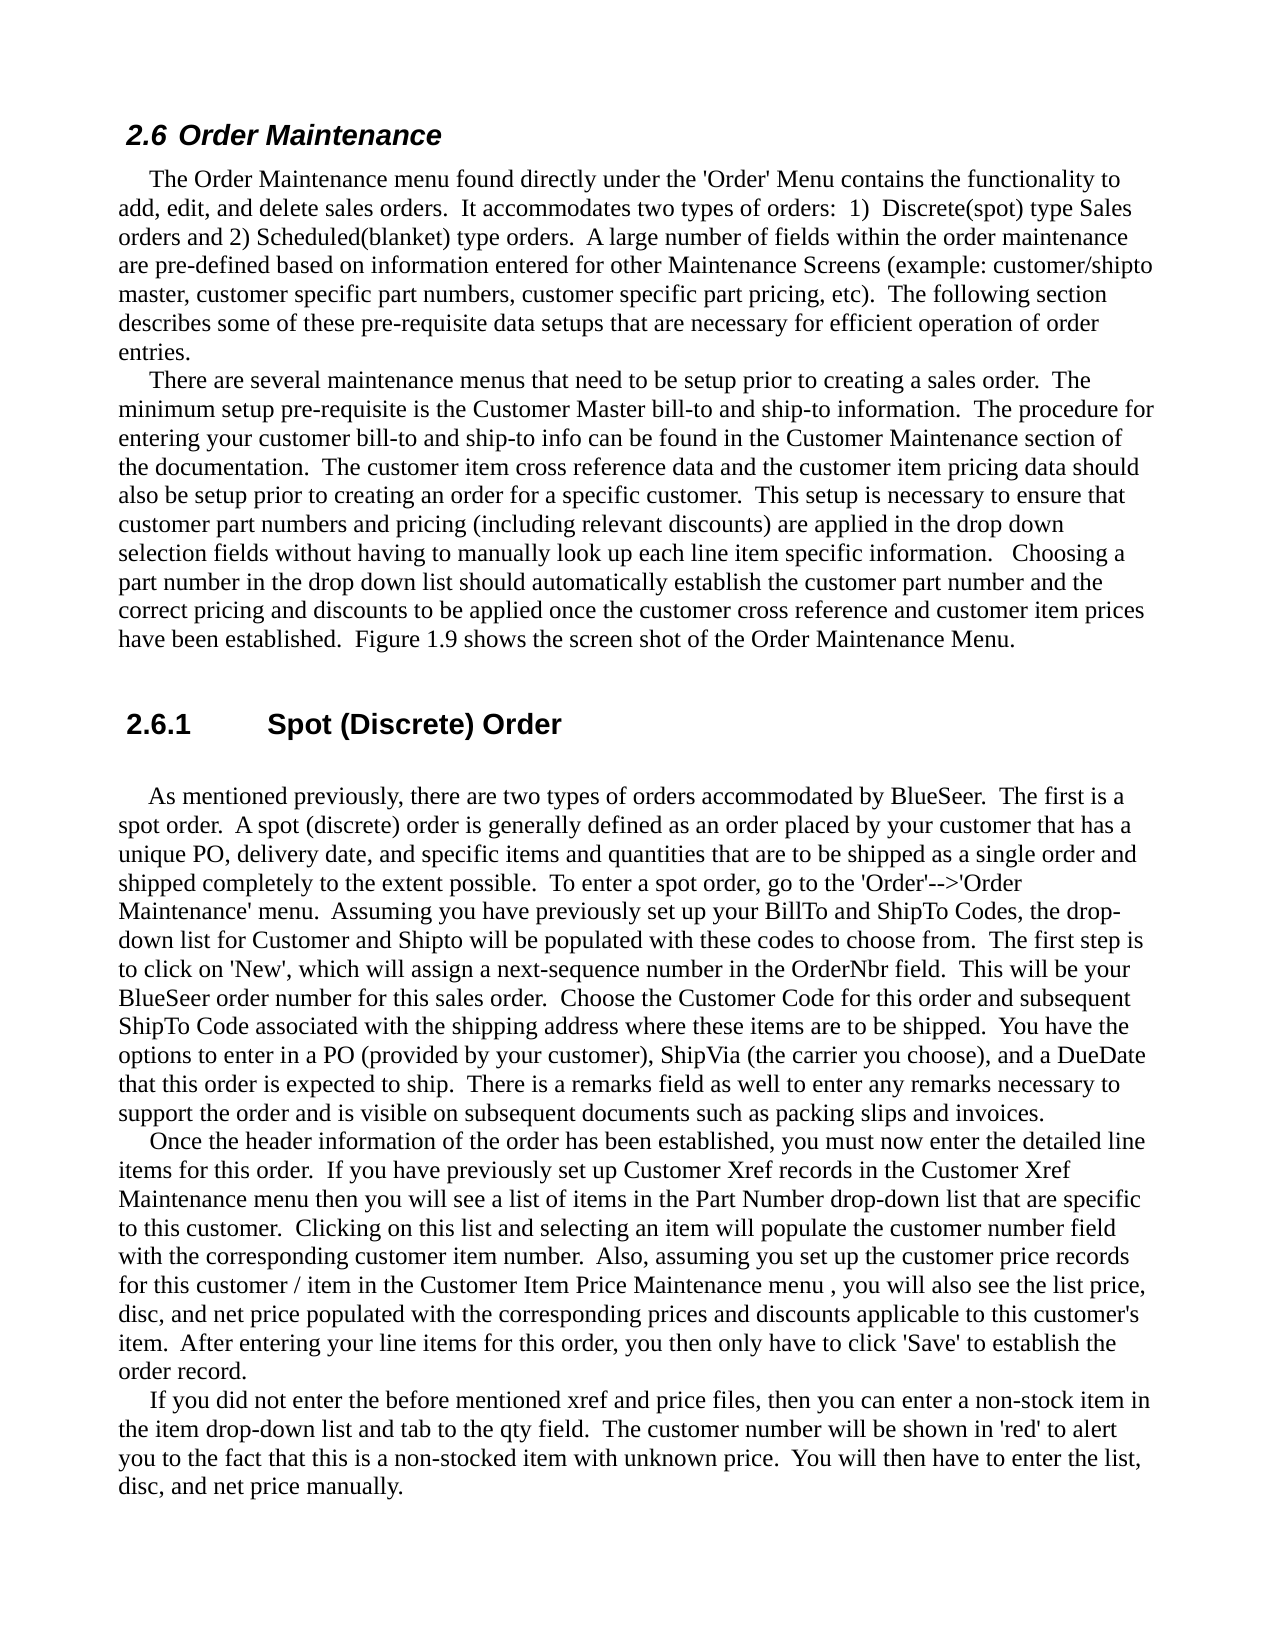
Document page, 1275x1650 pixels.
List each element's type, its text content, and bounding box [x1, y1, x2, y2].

text As mentioned previously, there are two types of orders accommodated by BlueSeer. The first is a spot order. A spot (discrete) order is generally defined as an order placed by your customer that has a unique PO, delivery date, and specific items and quantities that are to be shipped as a single order and shipped completely to the extent possible. To enter a spot order, go to the 'Order'-->'Order Maintenance' menu. Assuming you have previously set up your BillTo and ShipTo Codes, the drop-down list for Customer and Shipto will be populated with these codes to choose from. The first step is to click on 'New', which will assign a next-sequence number in the OrderNbr field. This will be your BlueSeer order number for this sales order. Choose the Customer Code for this order and subsequent ShipTo Code associated with the shipping address where these items are to be shipped. You have the options to enter in a PO (provided by your customer), ShipVia (the carrier you choose), and a DueDate that this order is expected to ship. There is a remarks field as well to enter any remarks necessary to support the order and is visible on subsequent documents such as packing slips and invoices. [118, 781, 1157, 1126]
subtitle Order Maintenance [118, 118, 1157, 152]
text There are several maintenance menus that need to be setup prior to creating a sales order. The minimum setup pre-requisite is the Customer Master bill-to and ship-to information. The procedure for entering your customer bill-to and ship-to info can be found in the Customer Maintenance section of the documentation. The customer item cross reference data and the customer item pricing data should also be setup prior to creating an order for a specific customer. This setup is necessary to ensure that customer part numbers and pricing (including relevant discounts) are applied in the drop down selection fields without having to manually look up each line item specific information. Choosing a part number in the drop down list should automatically establish the customer part number and the correct pricing and discounts to be applied once the customer cross reference and customer item prices have been established. Figure 1.9 shows the screen shot of the Order Maintenance Menu. [118, 365, 1157, 653]
text Once the header information of the order has been established, you must now enter the detailed line items for this order. If you have previously set up Customer Xref records in the Customer Xref Maintenance menu then you will see a list of items in the Part Number drop-down list that are specific to this customer. Clicking on this list and selecting an item will populate the customer number field with the corresponding customer item number. Also, assuming you set up the customer price records for this customer / item in the Customer Item Price Maintenance menu , you will also see the list price, disc, and net price populated with the corresponding prices and discounts applicable to this customer's item. After entering your line items for this order, you then only have to click 'Save' to establish the order record. [118, 1126, 1157, 1385]
subtitle Spot (Discrete) Order [118, 707, 1157, 740]
text The Order Maintenance menu found directly under the 'Order' Menu contains the functionality to add, edit, and delete sales orders. It accommodates two types of orders: 1) Discrete(spot) type Sales orders and 2) Scheduled(blanket) type orders. A large number of fields within the order maintenance are pre-defined based on information entered for other Maintenance Screens (example: customer/shipto master, customer specific part numbers, customer specific part pricing, etc). The following section describes some of these pre-requisite data setups that are necessary for efficient operation of order entries. [118, 164, 1157, 365]
text If you did not enter the before mentioned xref and price files, then you can enter a non-stock item in the item drop-down list and tab to the qty field. The customer number will be shown in 'red' to alert you to the fact that this is a non-stocked item with unknown price. You will then have to enter the list, disc, and net price manually. [118, 1385, 1157, 1500]
